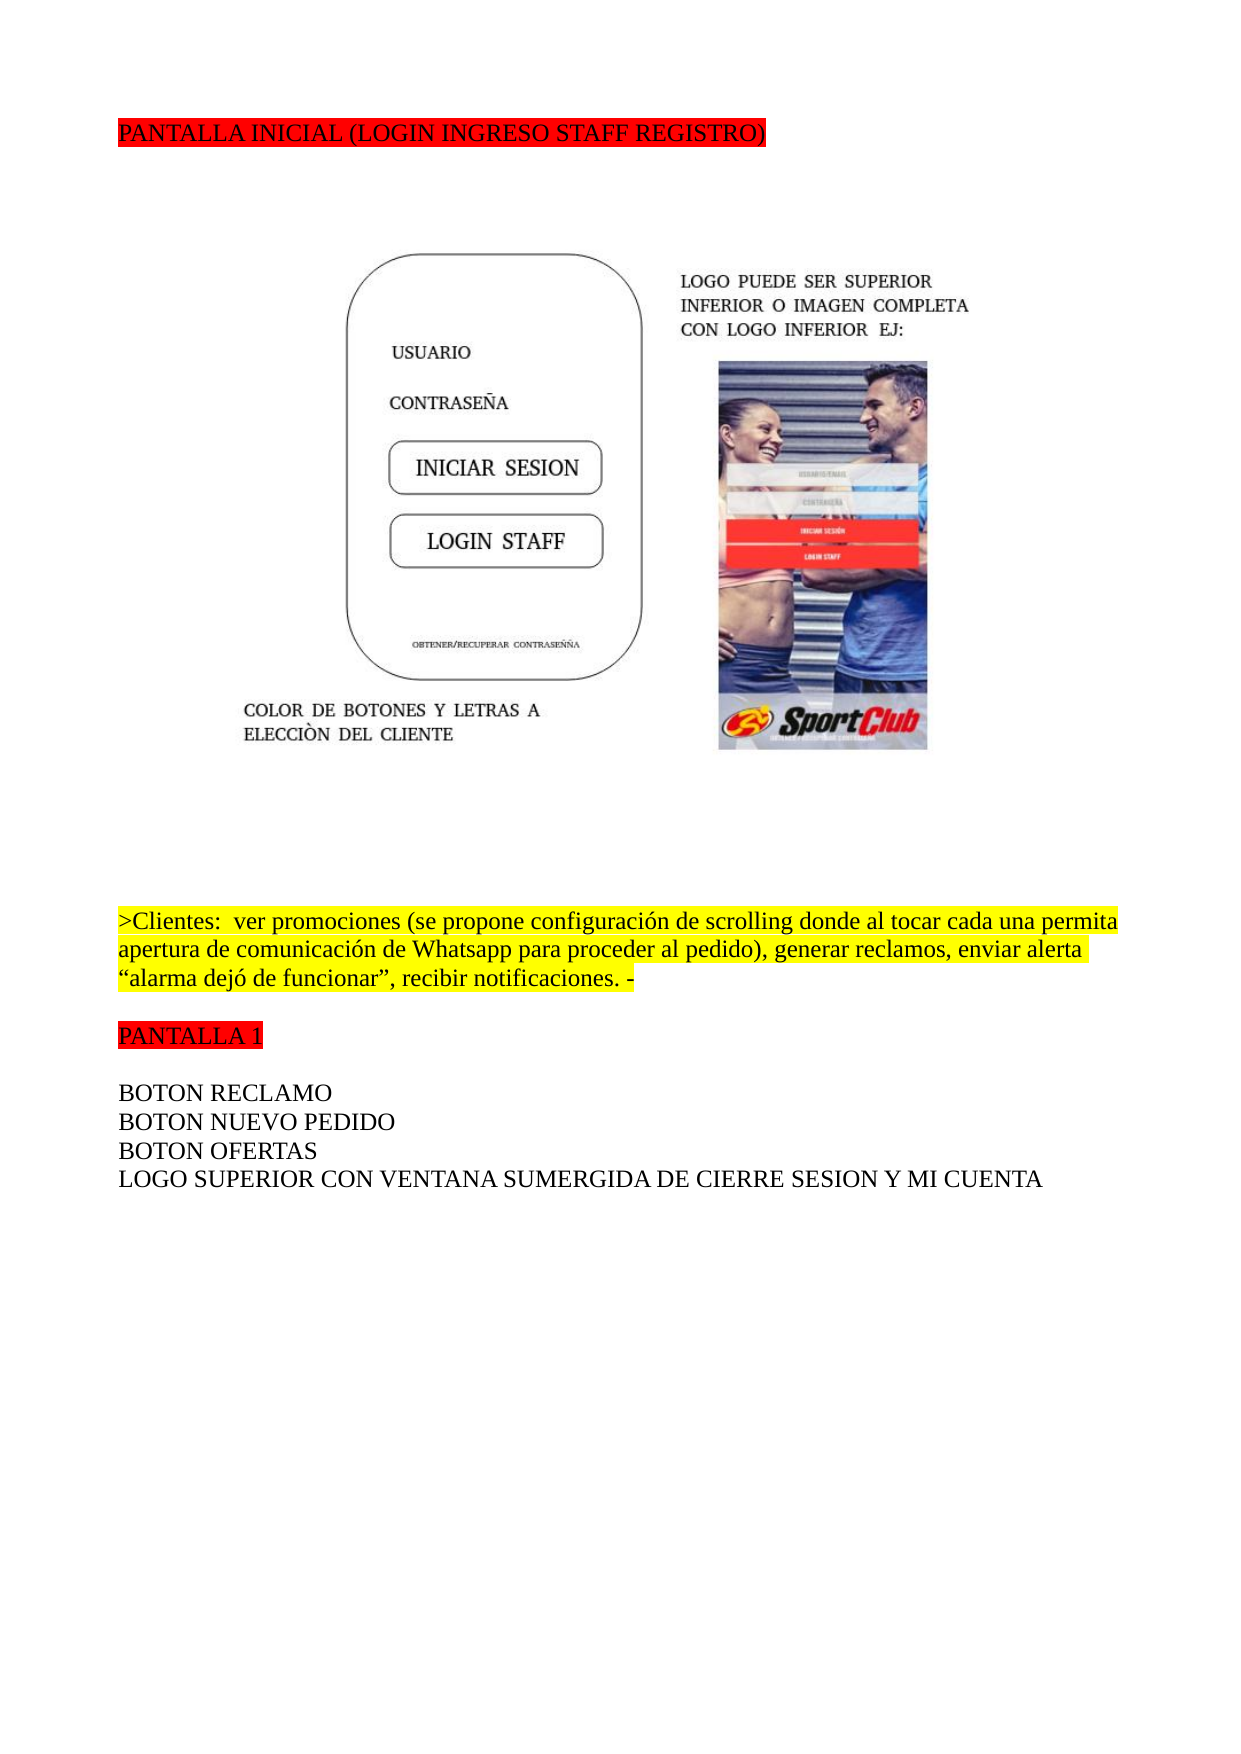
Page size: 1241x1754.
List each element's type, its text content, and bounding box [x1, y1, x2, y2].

text >Clientes: ver promociones (se propone configuración de scrolling donde al tocar cada una permita apertura de comunicación de Whatsapp para proceder al pedido), generar reclamos, enviar alerta “alarma dejó de funcionar”, recibir notificaciones. - [118, 906, 1122, 992]
text BOTON NUEVO PEDIDO [118, 1107, 1122, 1136]
text PANTALLA 1 [118, 1021, 1122, 1049]
text BOTON RECLAMO [118, 1078, 1122, 1107]
text BOTON OFERTAS [118, 1136, 1122, 1164]
text LOGO SUPERIOR CON VENTANA SUMERGIDA DE CIERRE SESION Y MI CUENTA [118, 1164, 1122, 1193]
text PANTALLA INICIAL (LOGIN INGRESO STAFF REGISTRO) [118, 118, 1122, 147]
picture [199, 204, 1041, 791]
